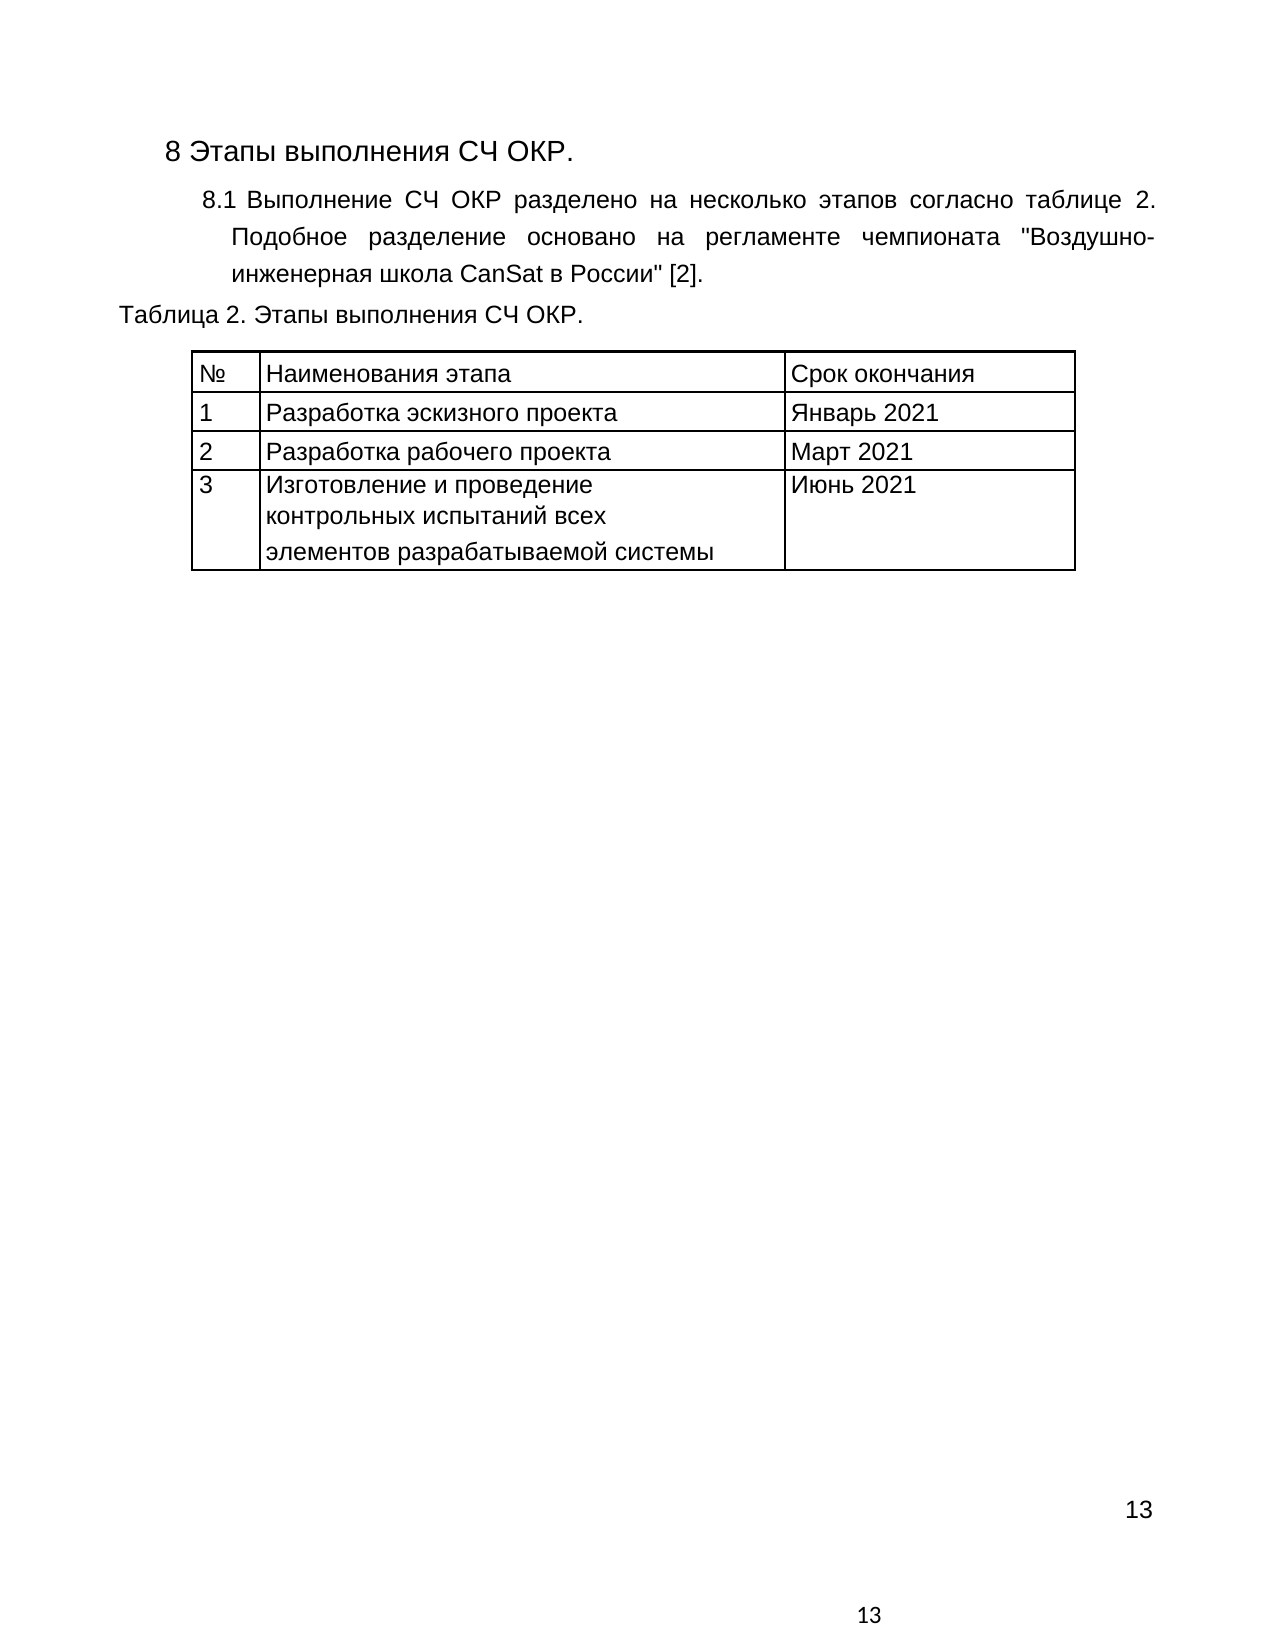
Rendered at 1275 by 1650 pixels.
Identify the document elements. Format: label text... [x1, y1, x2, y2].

table_cell [193, 499, 259, 529]
table_cell Изготовление и проведение [261, 471, 784, 499]
table_cell Июнь 2021 [786, 471, 1074, 499]
table_cell Март 2021 [786, 432, 1074, 465]
table_cell [261, 465, 784, 469]
table_cell [786, 530, 1074, 566]
text Таблица 2. Этапы выполнения СЧ ОКР. [119, 300, 1156, 329]
table_cell Разработка эскизного проекта [261, 393, 784, 427]
table_header Наименования этапа [261, 353, 784, 388]
table_cell 2 [193, 432, 259, 465]
text 8.1 Выполнение СЧ ОКР разделено на несколько этапов согласно таблице 2. Подобное разделение основано на регламенте чемпионата "Воздушно-инженерная школа CanSat в России" [2]. [202, 185, 1156, 288]
table_cell Разработка рабочего проекта [261, 432, 784, 465]
table_cell 1 [193, 393, 259, 427]
table_header Срок окончания [786, 353, 1074, 388]
table_cell контрольных испытаний всех [261, 499, 784, 529]
table_cell элементов разрабатываемой системы [261, 530, 784, 566]
table_cell [193, 530, 259, 566]
text 13 [1125, 1495, 1156, 1524]
table_header № [193, 353, 259, 388]
table_cell Январь 2021 [786, 393, 1074, 427]
text 8 Этапы выполнения СЧ ОКР. [164, 134, 1156, 168]
table_cell [786, 465, 1074, 469]
table_cell [193, 465, 259, 469]
table_cell [786, 499, 1074, 529]
table_cell 3 [193, 471, 259, 499]
